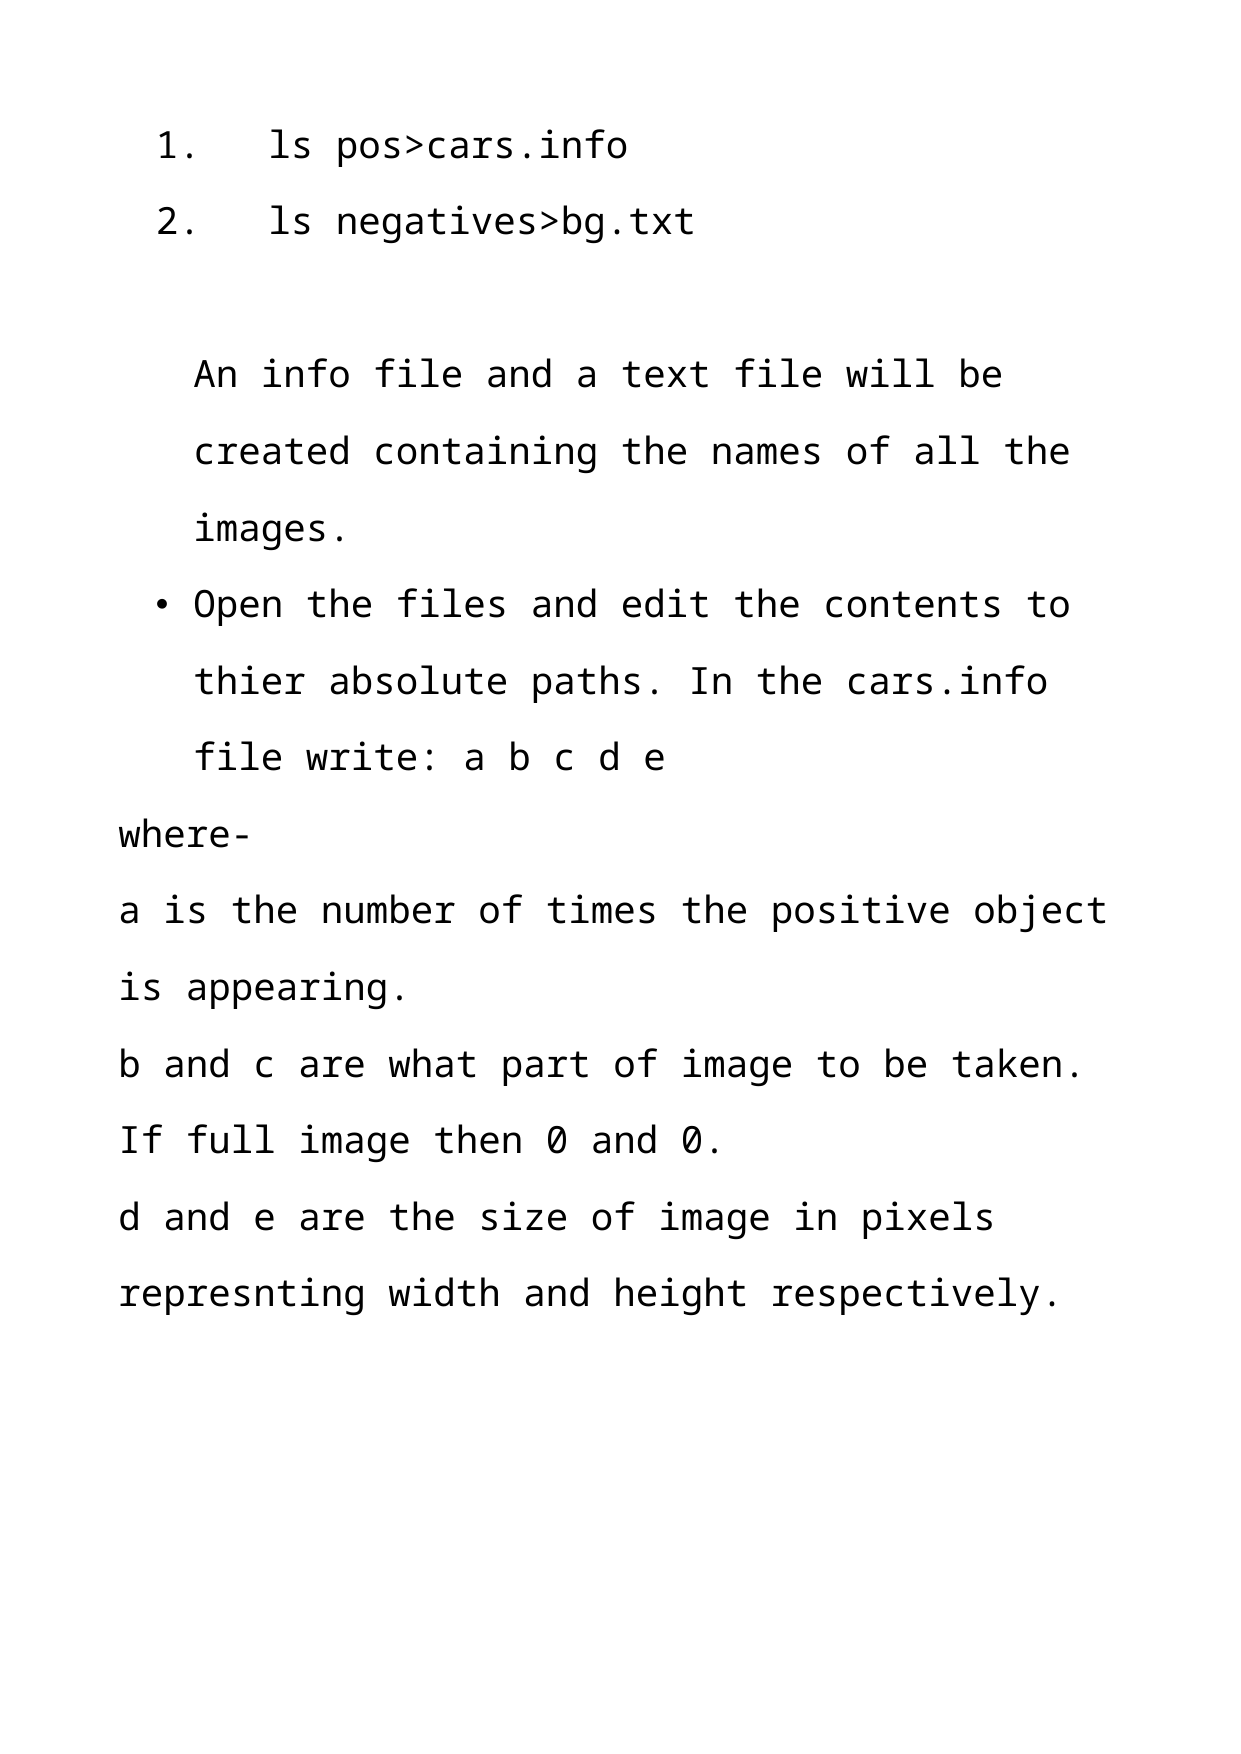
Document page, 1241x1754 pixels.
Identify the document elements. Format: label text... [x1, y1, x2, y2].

list ls negatives>bg.txt [156, 195, 1122, 246]
text a is the number of times the positive object is appearing. [118, 884, 1122, 1011]
text where- [118, 807, 1122, 858]
list ls pos>cars.info [156, 118, 1122, 169]
list Open the files and edit the contents to thier absolute paths. In the cars.info file write: a b c d e [156, 577, 1122, 782]
list An info file and a text file will be created containing the names of all the images. [156, 348, 1122, 552]
text b and c are what part of image to be taken. If full image then 0 and 0. [118, 1037, 1122, 1164]
text d and e are the size of image in pixels represnting width and height respectively. [118, 1190, 1122, 1318]
